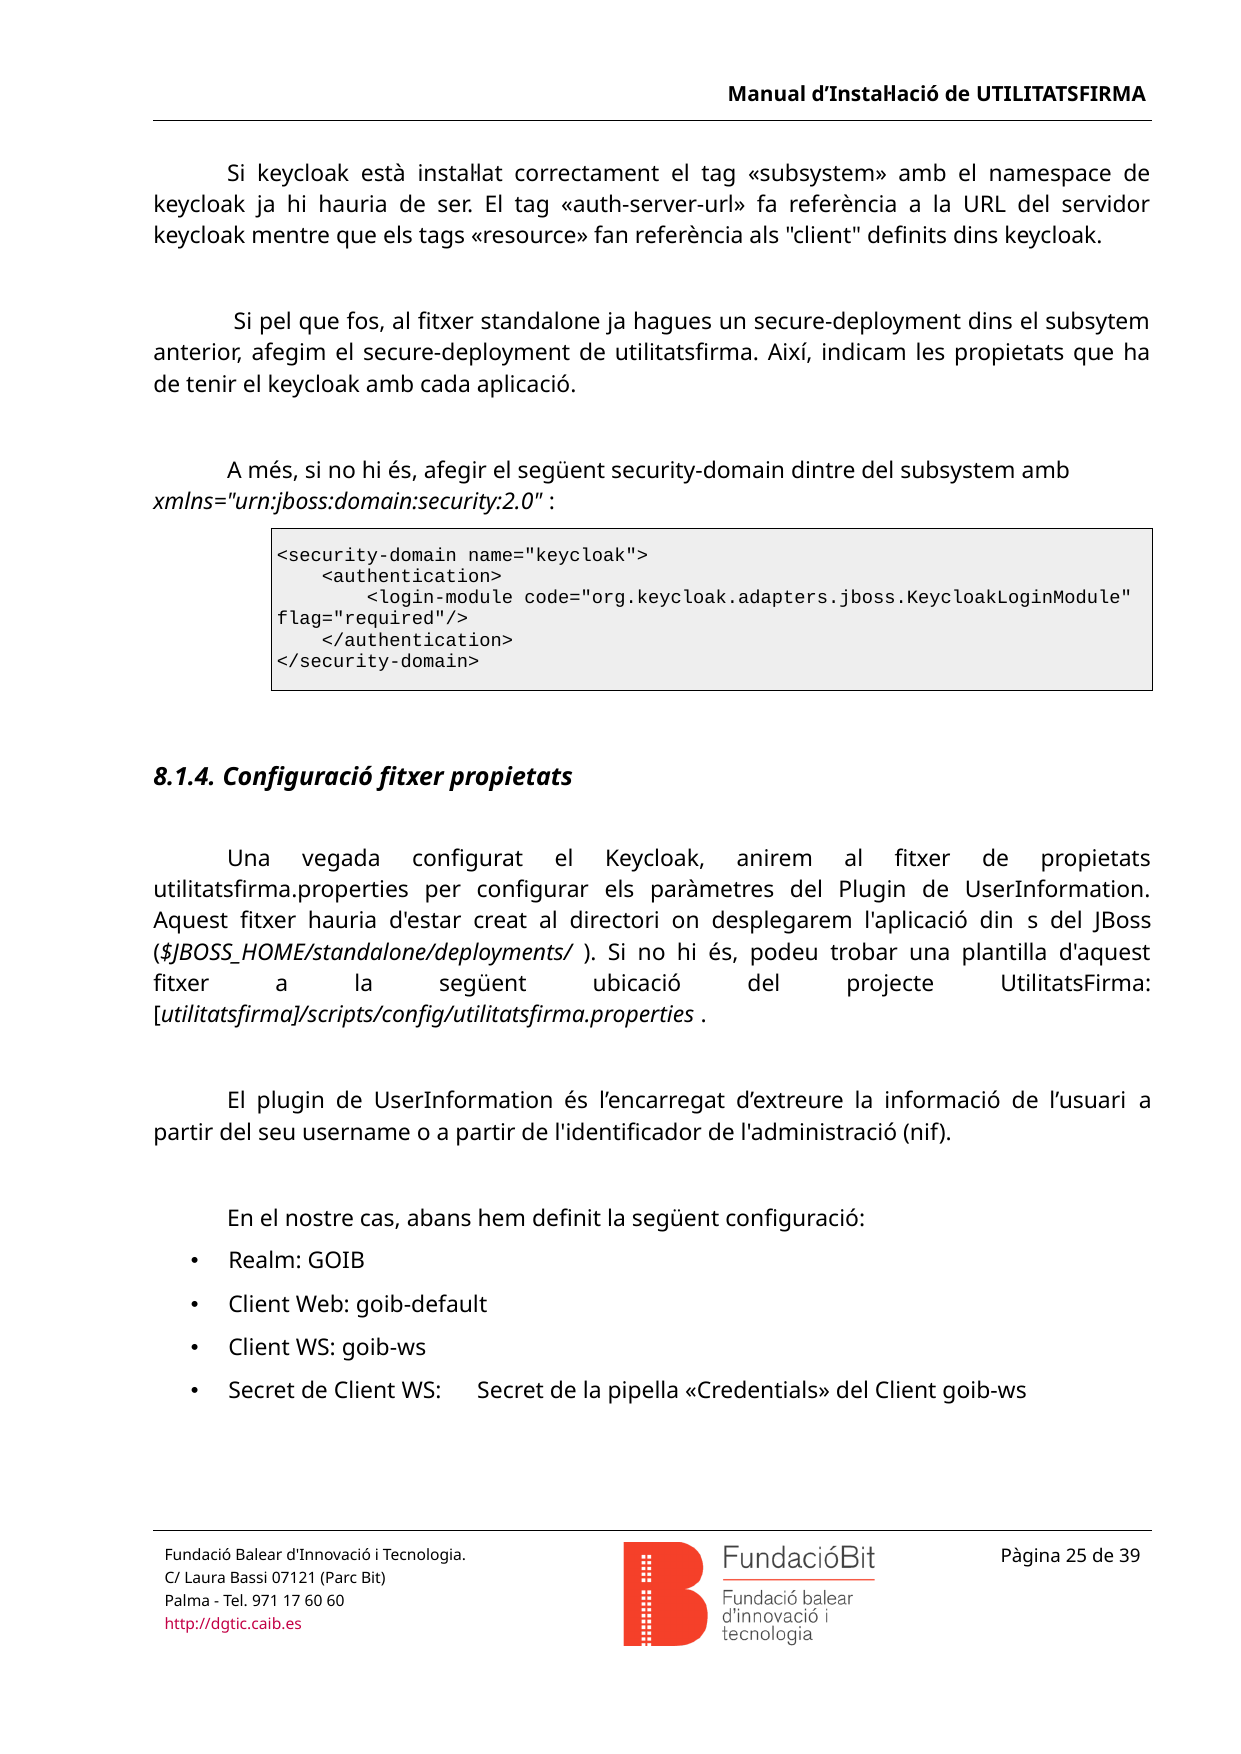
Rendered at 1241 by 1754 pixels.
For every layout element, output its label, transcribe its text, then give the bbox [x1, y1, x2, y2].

text A més, si no hi és, afegir el següent security-domain dintre del subsystem amb xmlns="urn:jboss:domain:security:2.0" : [153, 453, 1152, 516]
list Client Web: goib-default [191, 1287, 1152, 1319]
list Secret de Client WS: Secret de la pipella «Credentials» del Client goib-ws [191, 1373, 1152, 1405]
subtitle Configuració fitxer propietats [153, 758, 1152, 793]
list Realm: GOIB [191, 1244, 1152, 1276]
text Una vegada configurat el Keycloak, anirem al fitxer de propietats utilitatsfirma.properties per configurar els paràmetres del Plugin de UserInformation. Aquest fitxer hauria d'estar creat al directori on desplegarem l'aplicació din s del JBoss ($JBOSS_HOME/standalone/deployments/ ). Si no hi és, podeu trobar una plantilla d'aquest fitxer a la següent ubicació del projecte UtilitatsFirma: [utilitatsfirma]/scripts/config/utilitatsfirma.properties . [153, 842, 1152, 1029]
text Si keycloak està instal·lat correctament el tag «subsystem» amb el namespace de keycloak ja hi hauria de ser. El tag «auth-server-url» fa referència a la URL del servidor keycloak mentre que els tags «resource» fan referència als "client" definits dins keycloak. [153, 156, 1152, 250]
table_header <security-domain name="keycloak"> <authentication> <login-module code="org.keycloak.adapters.jboss.KeycloakLoginModule" flag="required"/> </authentication> </security-domain> [272, 529, 1152, 690]
list Client WS: goib-ws [191, 1331, 1152, 1362]
text En el nostre cas, abans hem definit la següent configuració: [153, 1201, 1152, 1233]
picture [623, 1542, 875, 1646]
text Si pel que fos, al fitxer standalone ja hagues un secure-deployment dins el subsytem anterior, afegim el secure-deployment de utilitatsfirma. Així, indicam les propietats que ha de tenir el keycloak amb cada aplicació. [153, 305, 1152, 399]
text El plugin de UserInformation és l’encarregat d’extreure la informació de l’usuari a partir del seu username o a partir de l'identificador de l'administració (nif). [153, 1084, 1152, 1147]
